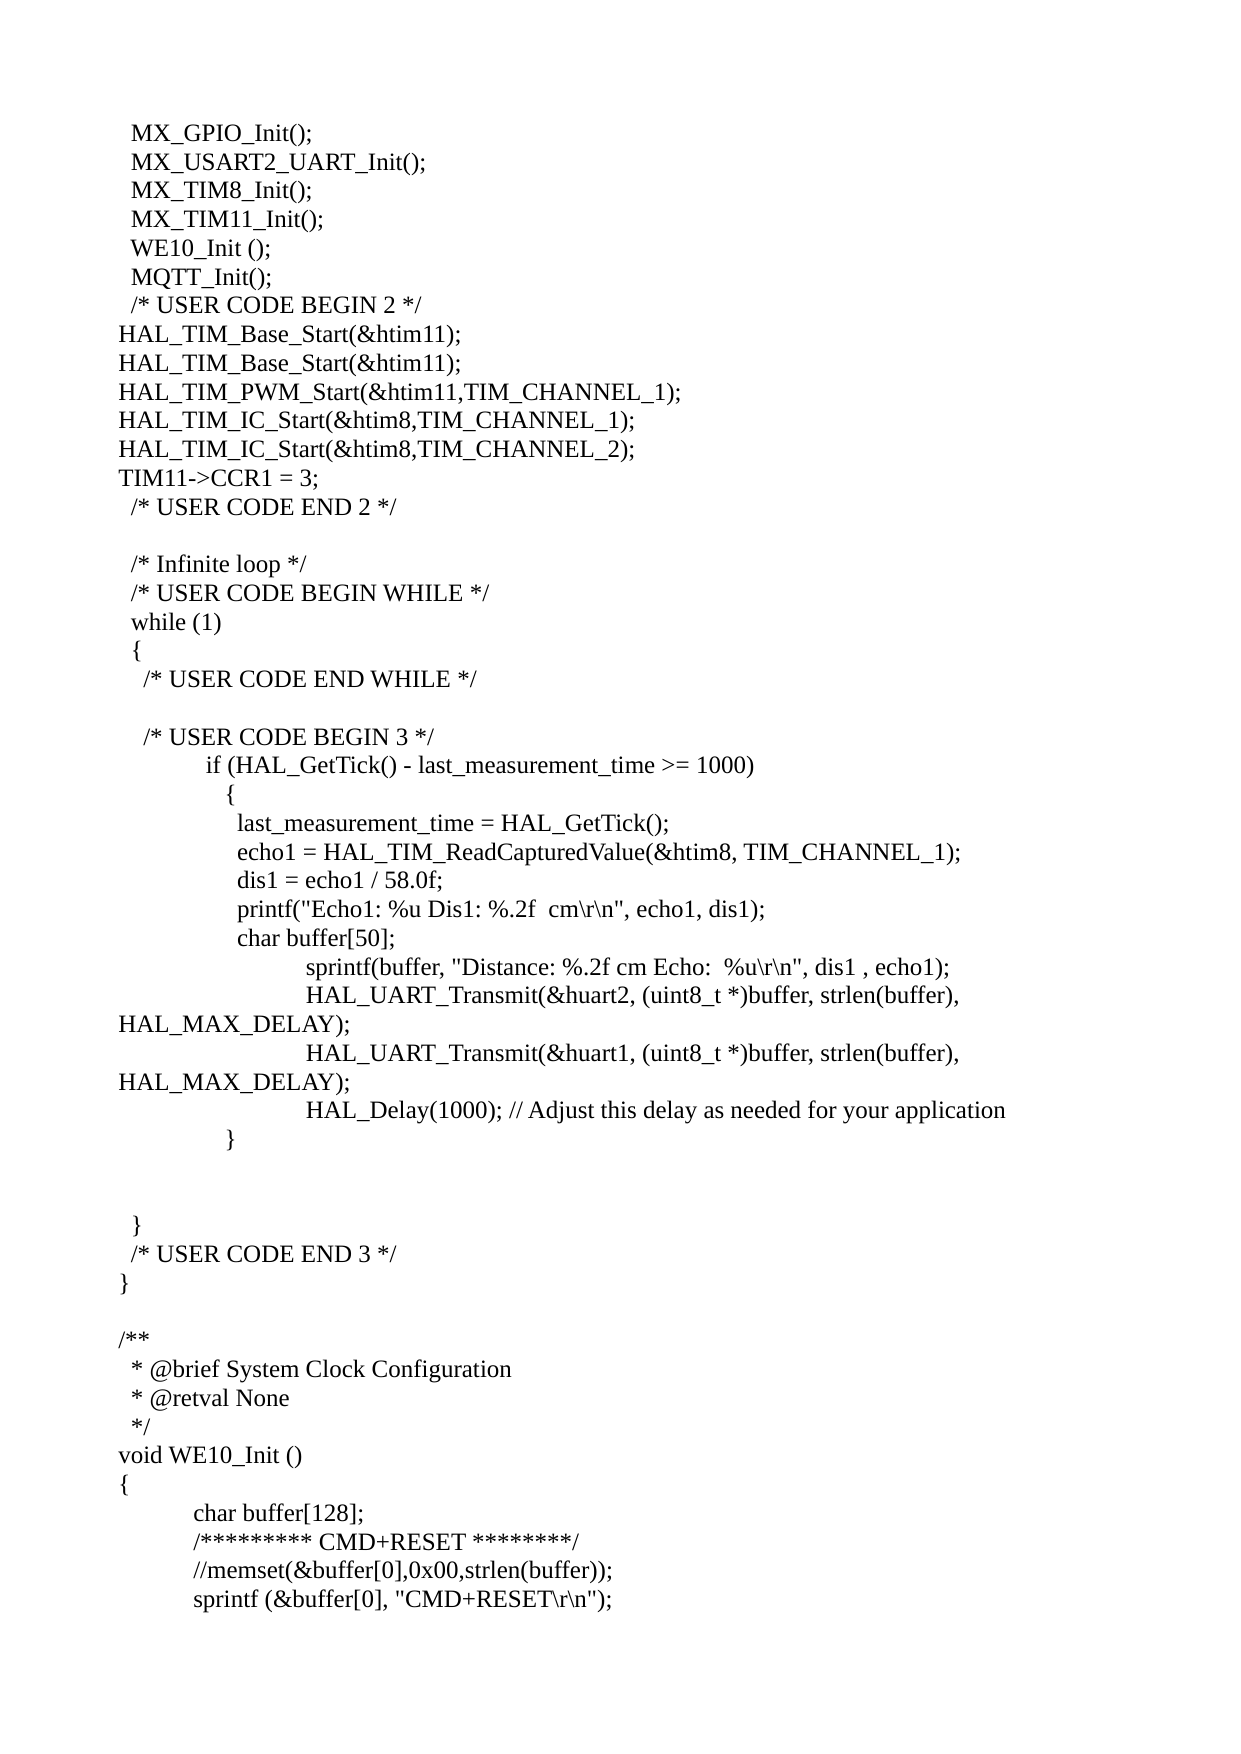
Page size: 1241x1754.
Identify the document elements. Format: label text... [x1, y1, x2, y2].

text /* USER CODE END 3 */ [118, 1239, 1122, 1268]
text * @brief System Clock Configuration [118, 1354, 1122, 1383]
text char buffer[50]; [118, 923, 1122, 952]
text HAL_TIM_Base_Start(&htim11); [118, 348, 1122, 377]
text if (HAL_GetTick() - last_measurement_time >= 1000) [118, 751, 1122, 779]
text { [118, 636, 1122, 664]
text /* Infinite loop */ [118, 549, 1122, 578]
text * @retval None [118, 1383, 1122, 1412]
text MX_GPIO_Init(); [118, 118, 1122, 147]
text HAL_TIM_Base_Start(&htim11); [118, 319, 1122, 348]
text printf("Echo1: %u Dis1: %.2f cm\r\n", echo1, dis1); [118, 894, 1122, 923]
text HAL_TIM_IC_Start(&htim8,TIM_CHANNEL_1); [118, 406, 1122, 434]
text TIM11->CCR1 = 3; [118, 463, 1122, 492]
text dis1 = echo1 / 58.0f; [118, 866, 1122, 894]
text /* USER CODE END WHILE */ [118, 664, 1122, 693]
text void WE10_Init () [118, 1441, 1122, 1469]
text */ [118, 1412, 1122, 1441]
text HAL_Delay(1000); // Adjust this delay as needed for your application [118, 1096, 1122, 1124]
text /* USER CODE BEGIN 3 */ [118, 722, 1122, 751]
text HAL_TIM_IC_Start(&htim8,TIM_CHANNEL_2); [118, 434, 1122, 463]
text } [118, 1268, 1122, 1297]
text sprintf (&buffer[0], "CMD+RESET\r\n"); [118, 1584, 1122, 1613]
text /* USER CODE END 2 */ [118, 492, 1122, 521]
text //memset(&buffer[0],0x00,strlen(buffer)); [118, 1556, 1122, 1584]
text last_measurement_time = HAL_GetTick(); [118, 808, 1122, 837]
text HAL_UART_Transmit(&huart1, (uint8_t *)buffer, strlen(buffer), HAL_MAX_DELAY); [118, 1038, 1122, 1096]
text HAL_UART_Transmit(&huart2, (uint8_t *)buffer, strlen(buffer), HAL_MAX_DELAY); [118, 981, 1122, 1038]
text sprintf(buffer, "Distance: %.2f cm Echo: %u\r\n", dis1 , echo1); [118, 952, 1122, 981]
text MQTT_Init(); [118, 262, 1122, 291]
text char buffer[128]; [118, 1498, 1122, 1527]
text MX_USART2_UART_Init(); [118, 147, 1122, 176]
text WE10_Init (); [118, 233, 1122, 262]
text while (1) [118, 607, 1122, 636]
text HAL_TIM_PWM_Start(&htim11,TIM_CHANNEL_1); [118, 377, 1122, 406]
text { [118, 1469, 1122, 1498]
text /********* CMD+RESET ********/ [118, 1527, 1122, 1556]
text } [118, 1211, 1122, 1239]
text /* USER CODE BEGIN WHILE */ [118, 578, 1122, 607]
text /* USER CODE BEGIN 2 */ [118, 291, 1122, 319]
text } [118, 1124, 1122, 1153]
text echo1 = HAL_TIM_ReadCapturedValue(&htim8, TIM_CHANNEL_1); [118, 837, 1122, 866]
text /** [118, 1326, 1122, 1354]
text MX_TIM11_Init(); [118, 204, 1122, 233]
text MX_TIM8_Init(); [118, 176, 1122, 204]
text { [118, 779, 1122, 808]
